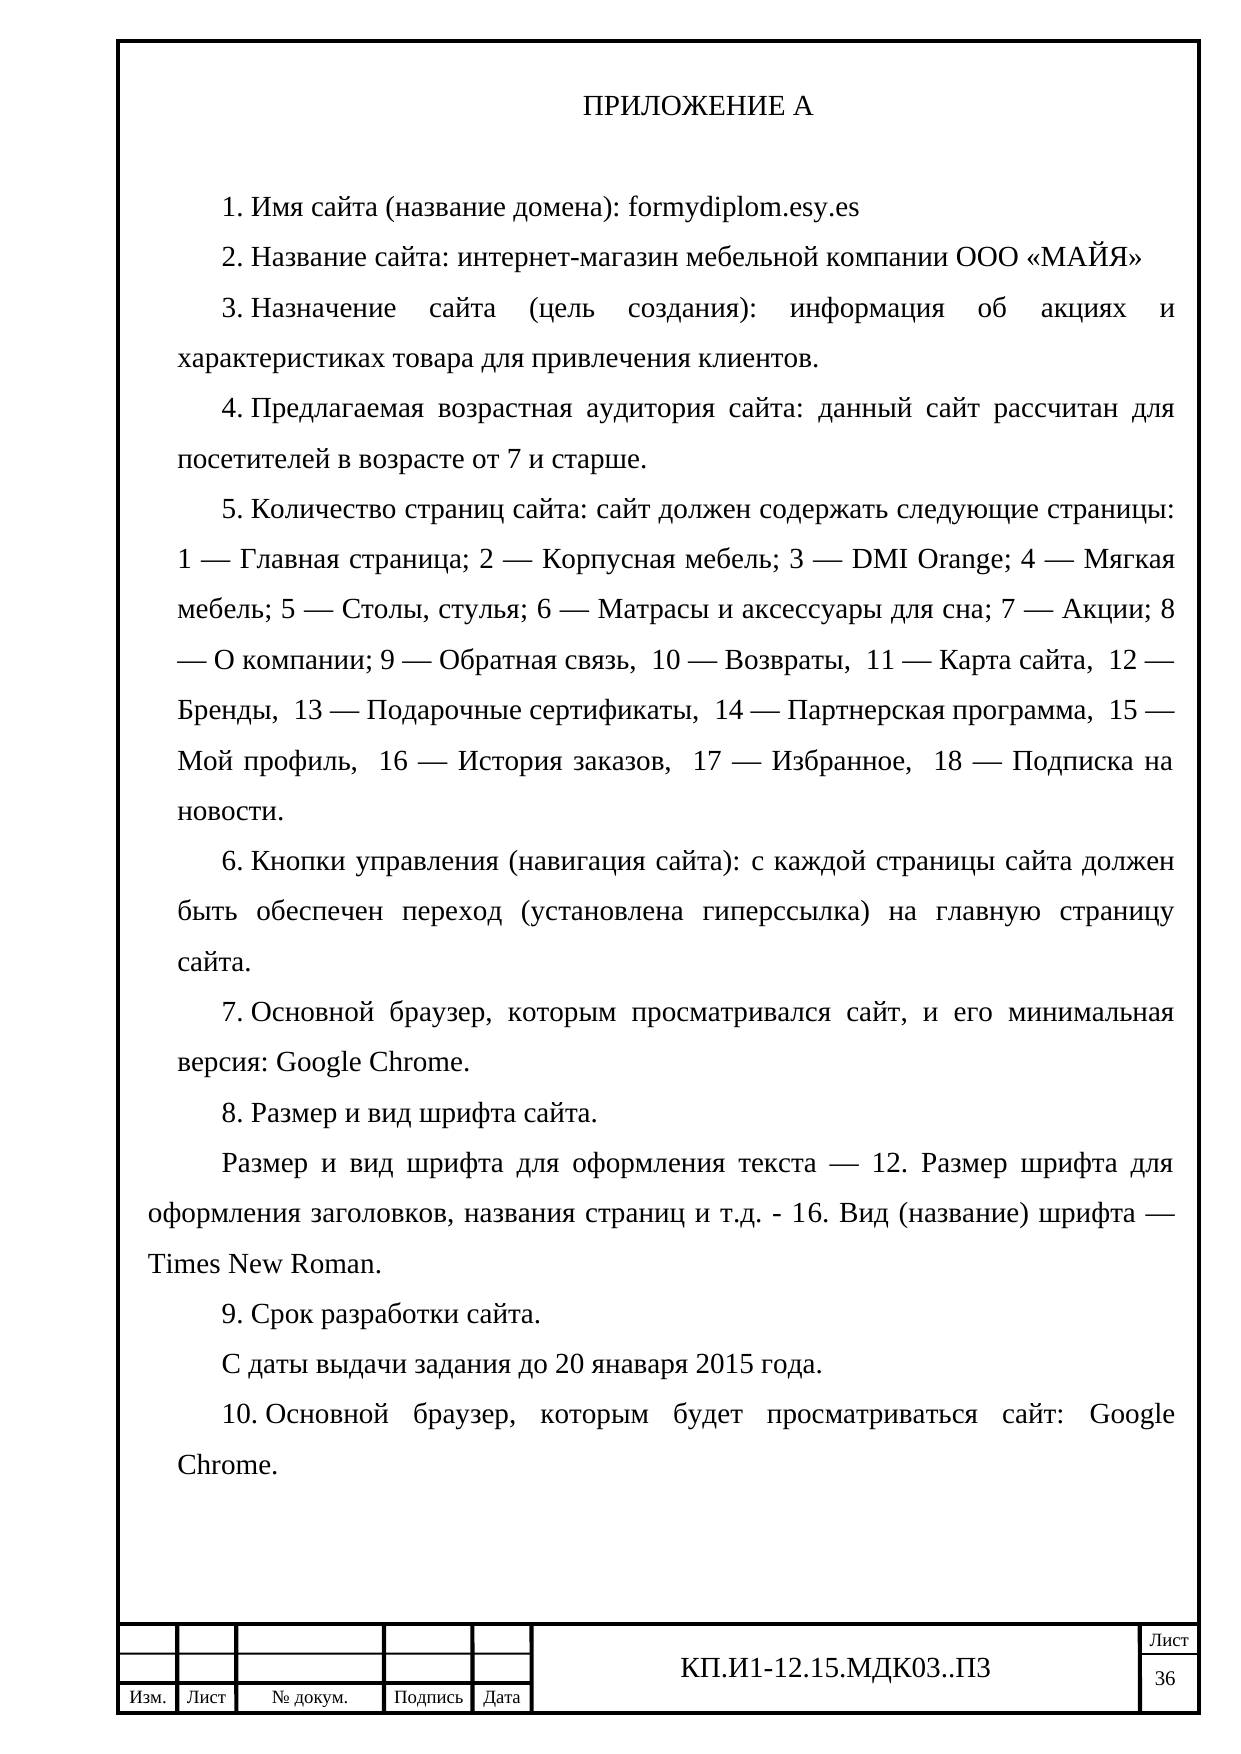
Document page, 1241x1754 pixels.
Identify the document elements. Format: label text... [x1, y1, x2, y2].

text С даты выдачи задания до 20 янаваря 2015 года. [148, 1346, 1175, 1380]
text Размер и вид шрифта для оформления текста — 12. Размер шрифта для оформления заголовков, названия страниц и т.д. - 16. Вид (название) шрифта — Times New Roman. [148, 1145, 1175, 1279]
list ПРИЛОЖЕНИЕ А [221, 88, 1175, 122]
list Основной браузер, которым будет просматриваться сайт: Google Chrome. [177, 1397, 1175, 1481]
list Назначение сайта (цель создания): информация об акциях и характеристиках товара для привлечения клиентов. [177, 290, 1175, 374]
list Срок разработки сайта. [177, 1296, 1175, 1329]
list Название сайта: интернет-магазин мебельной компании ООО «МАЙЯ» [177, 239, 1175, 273]
list Основной браузер, которым просматривался сайт, и его минимальная версия: Google Chrome. [177, 994, 1175, 1078]
list Имя сайта (название домена): formydiplom.esy.es [177, 189, 1175, 223]
list Кнопки управления (навигация сайта): с каждой страницы сайта должен быть обеспечен переход (установлена гиперссылка) на главную страницу сайта. [177, 843, 1175, 977]
list Предлагаемая возрастная аудитория сайта: данный сайт рассчитан для посетителей в возрасте от 7 и старше. [177, 390, 1175, 474]
list Размер и вид шрифта сайта. [177, 1095, 1175, 1128]
list Количество страниц сайта: сайт должен содержать следующие страницы: 1 — Главная страница; 2 — Корпусная мебель; 3 — DMI Orange; 4 — Мягкая мебель; 5 — Столы, стулья; 6 — Матрасы и аксессуары для сна; 7 — Акции; 8 — О компании; 9 — Обратная связь, 10 — Возвраты, 11 — Карта сайта, 12 — Бренды, 13 — Подарочные сертификаты, 14 — Партнерская программа, 15 — Мой профиль, 16 — История заказов, 17 — Избранное, 18 — Подписка на новости. [177, 491, 1175, 826]
